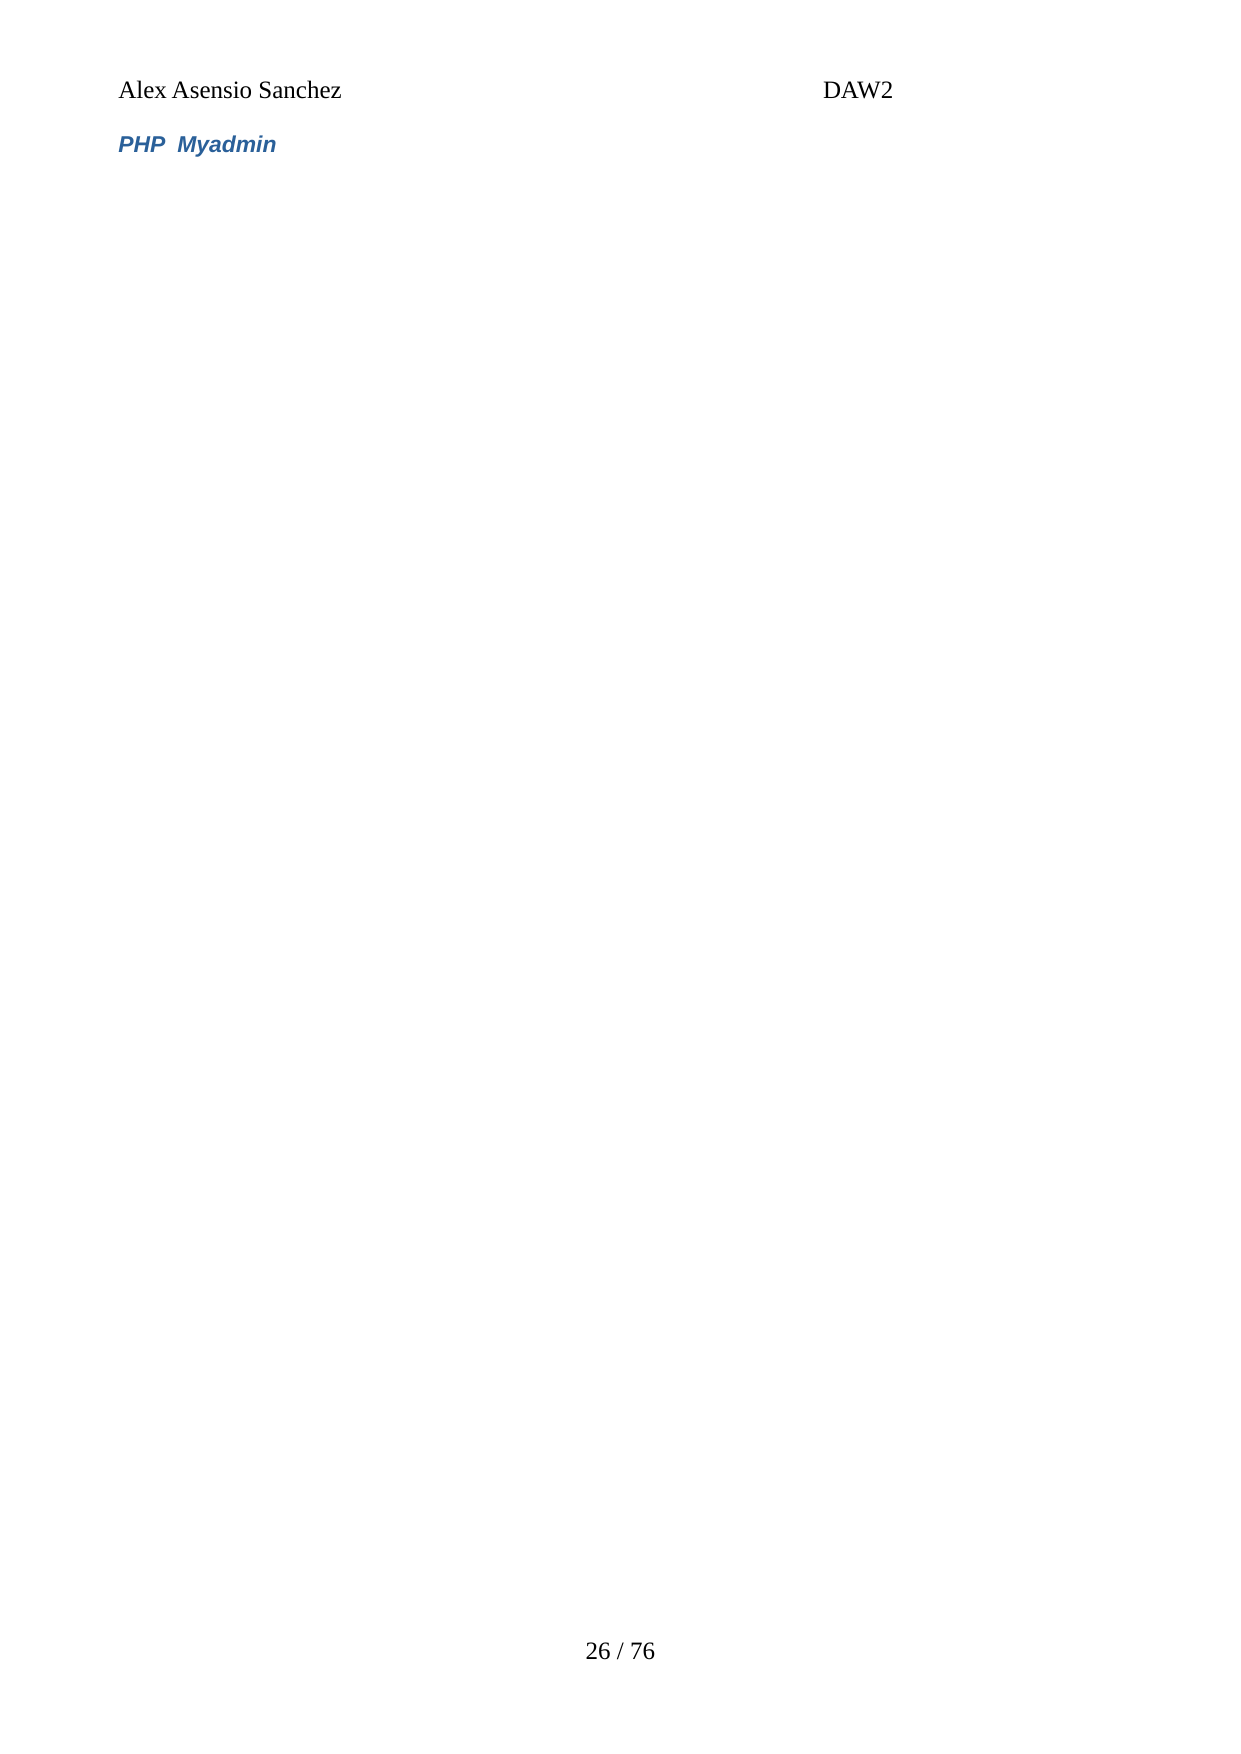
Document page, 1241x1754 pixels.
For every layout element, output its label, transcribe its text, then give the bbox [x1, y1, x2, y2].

subtitle PHP Myadmin [118, 131, 1122, 157]
